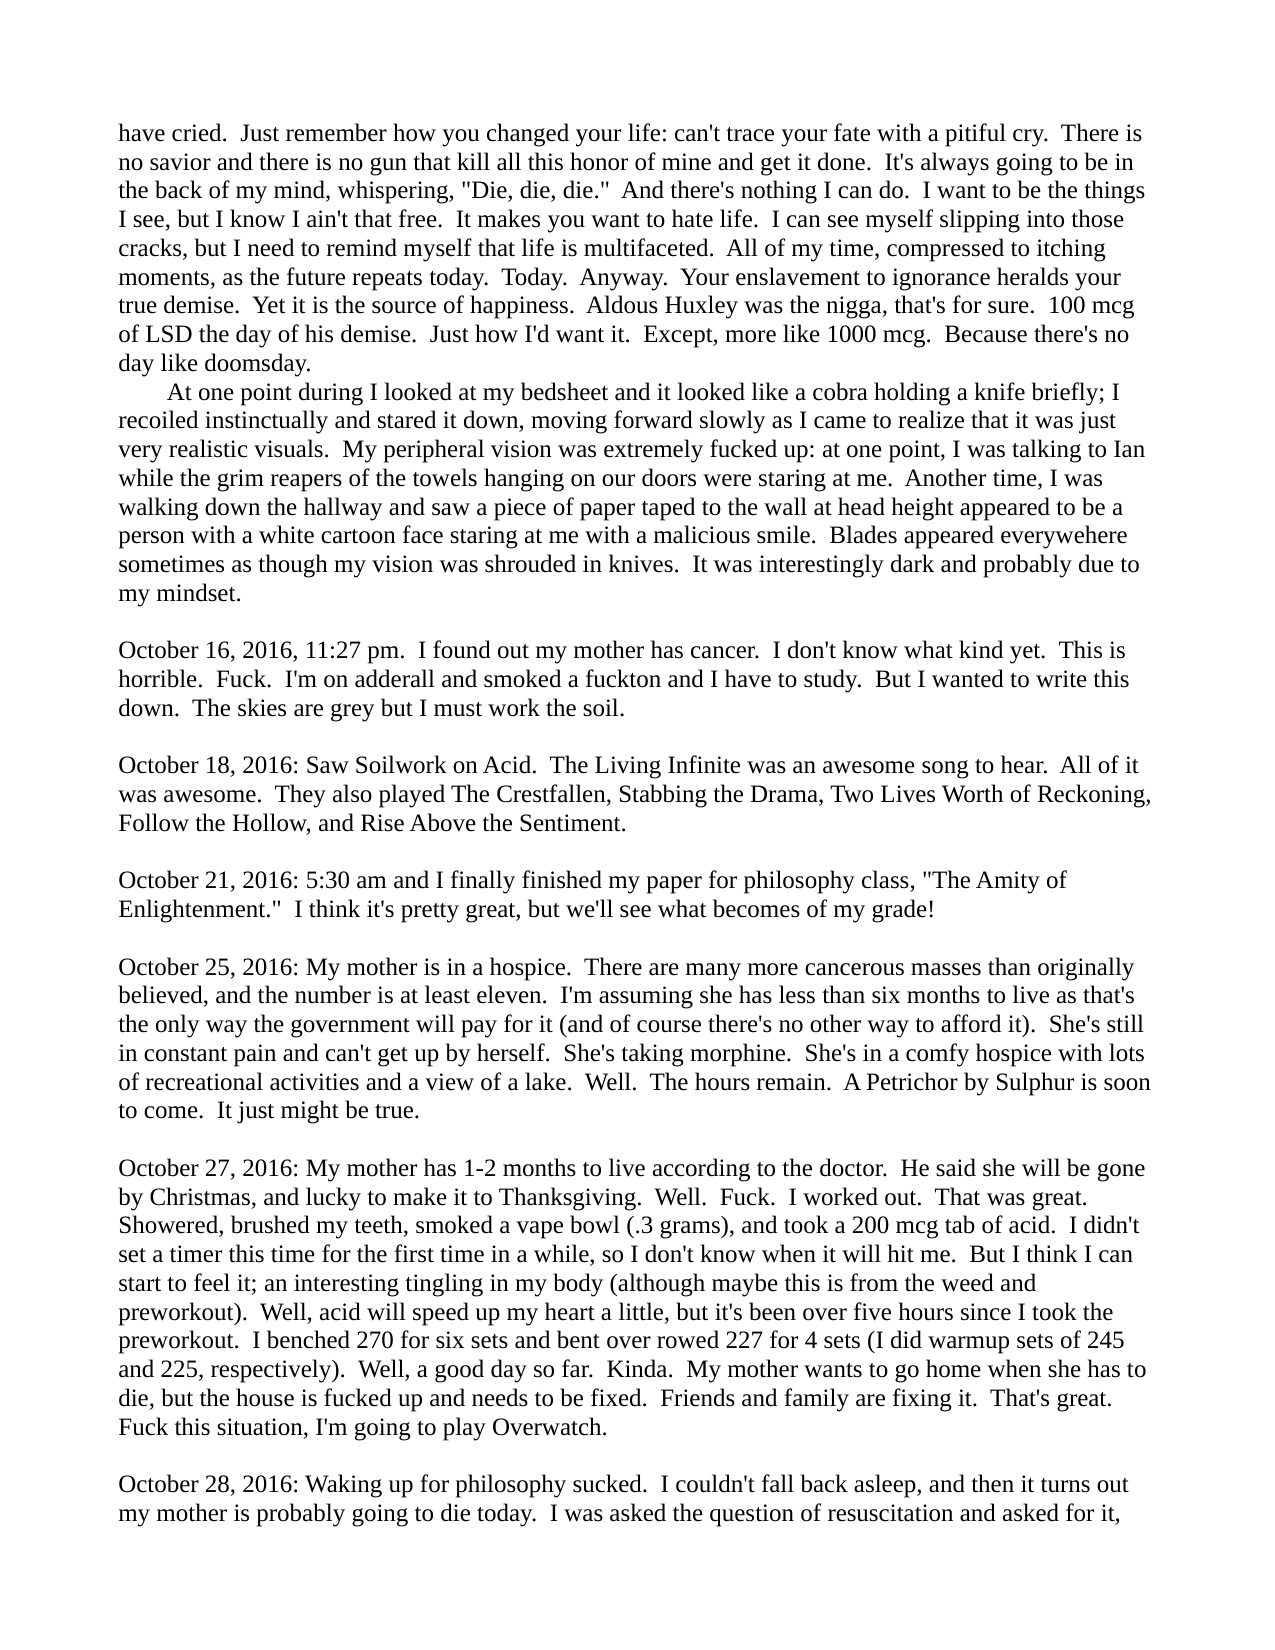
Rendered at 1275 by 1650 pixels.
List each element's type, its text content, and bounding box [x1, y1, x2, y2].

text October 21, 2016: 5:30 am and I finally finished my paper for philosophy class, "The Amity of Enlightenment." I think it's pretty great, but we'll see what becomes of my grade! [118, 866, 1157, 923]
text At one point during I looked at my bedsheet and it looked like a cobra holding a knife briefly; I recoiled instinctually and stared it down, moving forward slowly as I came to realize that it was just very realistic visuals. My peripheral vision was extremely fucked up: at one point, I was talking to Ian while the grim reapers of the towels hanging on our doors were staring at me. Another time, I was walking down the hallway and saw a piece of paper taped to the wall at head height appeared to be a person with a white cartoon face staring at me with a malicious smile. Blades appeared everywehere sometimes as though my vision was shrouded in knives. It was interestingly dark and probably due to my mindset. [118, 377, 1157, 607]
text October 25, 2016: My mother is in a hospice. There are many more cancerous masses than originally believed, and the number is at least eleven. I'm assuming she has less than six months to live as that's the only way the government will pay for it (and of course there's no other way to afford it). She's still in constant pain and can't get up by herself. She's taking morphine. She's in a comfy hospice with lots of recreational activities and a view of a lake. Well. The hours remain. A Petrichor by Sulphur is soon to come. It just might be true. [118, 952, 1157, 1124]
text October 18, 2016: Saw Soilwork on Acid. The Living Infinite was an awesome song to hear. All of it was awesome. They also played The Crestfallen, Stabbing the Drama, Two Lives Worth of Reckoning, Follow the Hollow, and Rise Above the Sentiment. [118, 751, 1157, 837]
text October 16, 2016, 11:27 pm. I found out my mother has cancer. I don't know what kind yet. This is horrible. Fuck. I'm on adderall and smoked a fuckton and I have to study. But I wanted to write this down. The skies are grey but I must work the soil. [118, 636, 1157, 722]
text October 27, 2016: My mother has 1-2 months to live according to the doctor. He said she will be gone by Christmas, and lucky to make it to Thanksgiving. Well. Fuck. I worked out. That was great. Showered, brushed my teeth, smoked a vape bowl (.3 grams), and took a 200 mcg tab of acid. I didn't set a timer this time for the first time in a while, so I don't know when it will hit me. But I think I can start to feel it; an interesting tingling in my body (although maybe this is from the weed and preworkout). Well, acid will speed up my heart a little, but it's been over five hours since I took the preworkout. I benched 270 for six sets and bent over rowed 227 for 4 sets (I did warmup sets of 245 and 225, respectively). Well, a good day so far. Kinda. My mother wants to go home when she has to die, but the house is fucked up and needs to be fixed. Friends and family are fixing it. That's great. Fuck this situation, I'm going to play Overwatch. [118, 1153, 1157, 1441]
text October 28, 2016: Waking up for philosophy sucked. I couldn't fall back asleep, and then it turns out my mother is probably going to die today. I was asked the question of resuscitation and asked for it, [118, 1469, 1157, 1527]
text have cried. Just remember how you changed your life: can't trace your fate with a pitiful cry. There is no savior and there is no gun that kill all this honor of mine and get it done. It's always going to be in the back of my mind, whispering, "Die, die, die." And there's nothing I can do. I want to be the things I see, but I know I ain't that free. It makes you want to hate life. I can see myself slipping into those cracks, but I need to remind myself that life is multifaceted. All of my time, compressed to itching moments, as the future repeats today. Today. Anyway. Your enslavement to ignorance heralds your true demise. Yet it is the source of happiness. Aldous Huxley was the nigga, that's for sure. 100 mcg of LSD the day of his demise. Just how I'd want it. Except, more like 1000 mcg. Because there's no day like doomsday. [118, 118, 1157, 377]
